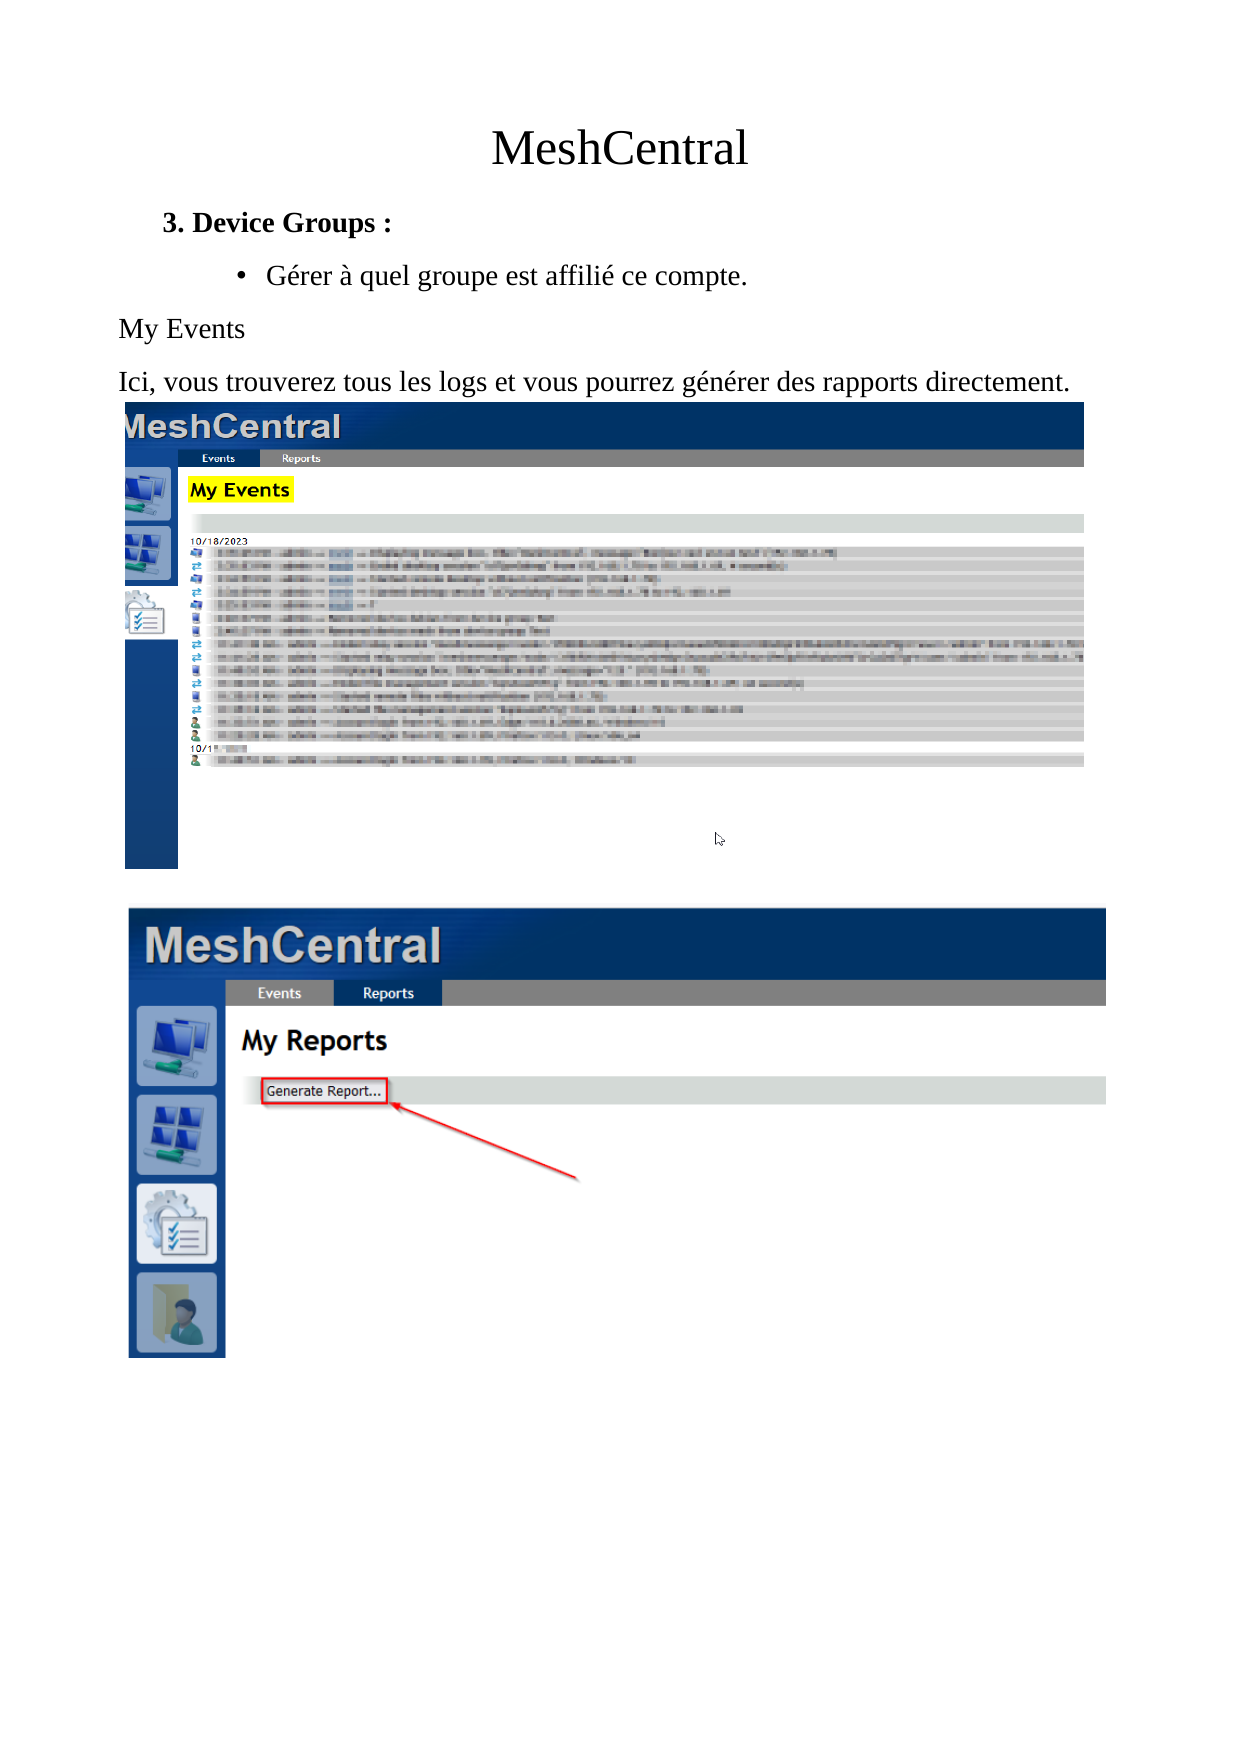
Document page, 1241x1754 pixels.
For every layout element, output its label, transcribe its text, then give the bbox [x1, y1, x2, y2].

text My Events [118, 311, 1122, 345]
list Gérer à quel groupe est affilié ce compte. [236, 258, 1122, 292]
text Ici, vous trouverez tous les logs et vous pourrez générer des rapports directement. [118, 364, 1122, 398]
picture [125, 402, 1084, 869]
picture [128, 903, 1106, 1358]
list Device Groups : [162, 205, 1122, 239]
